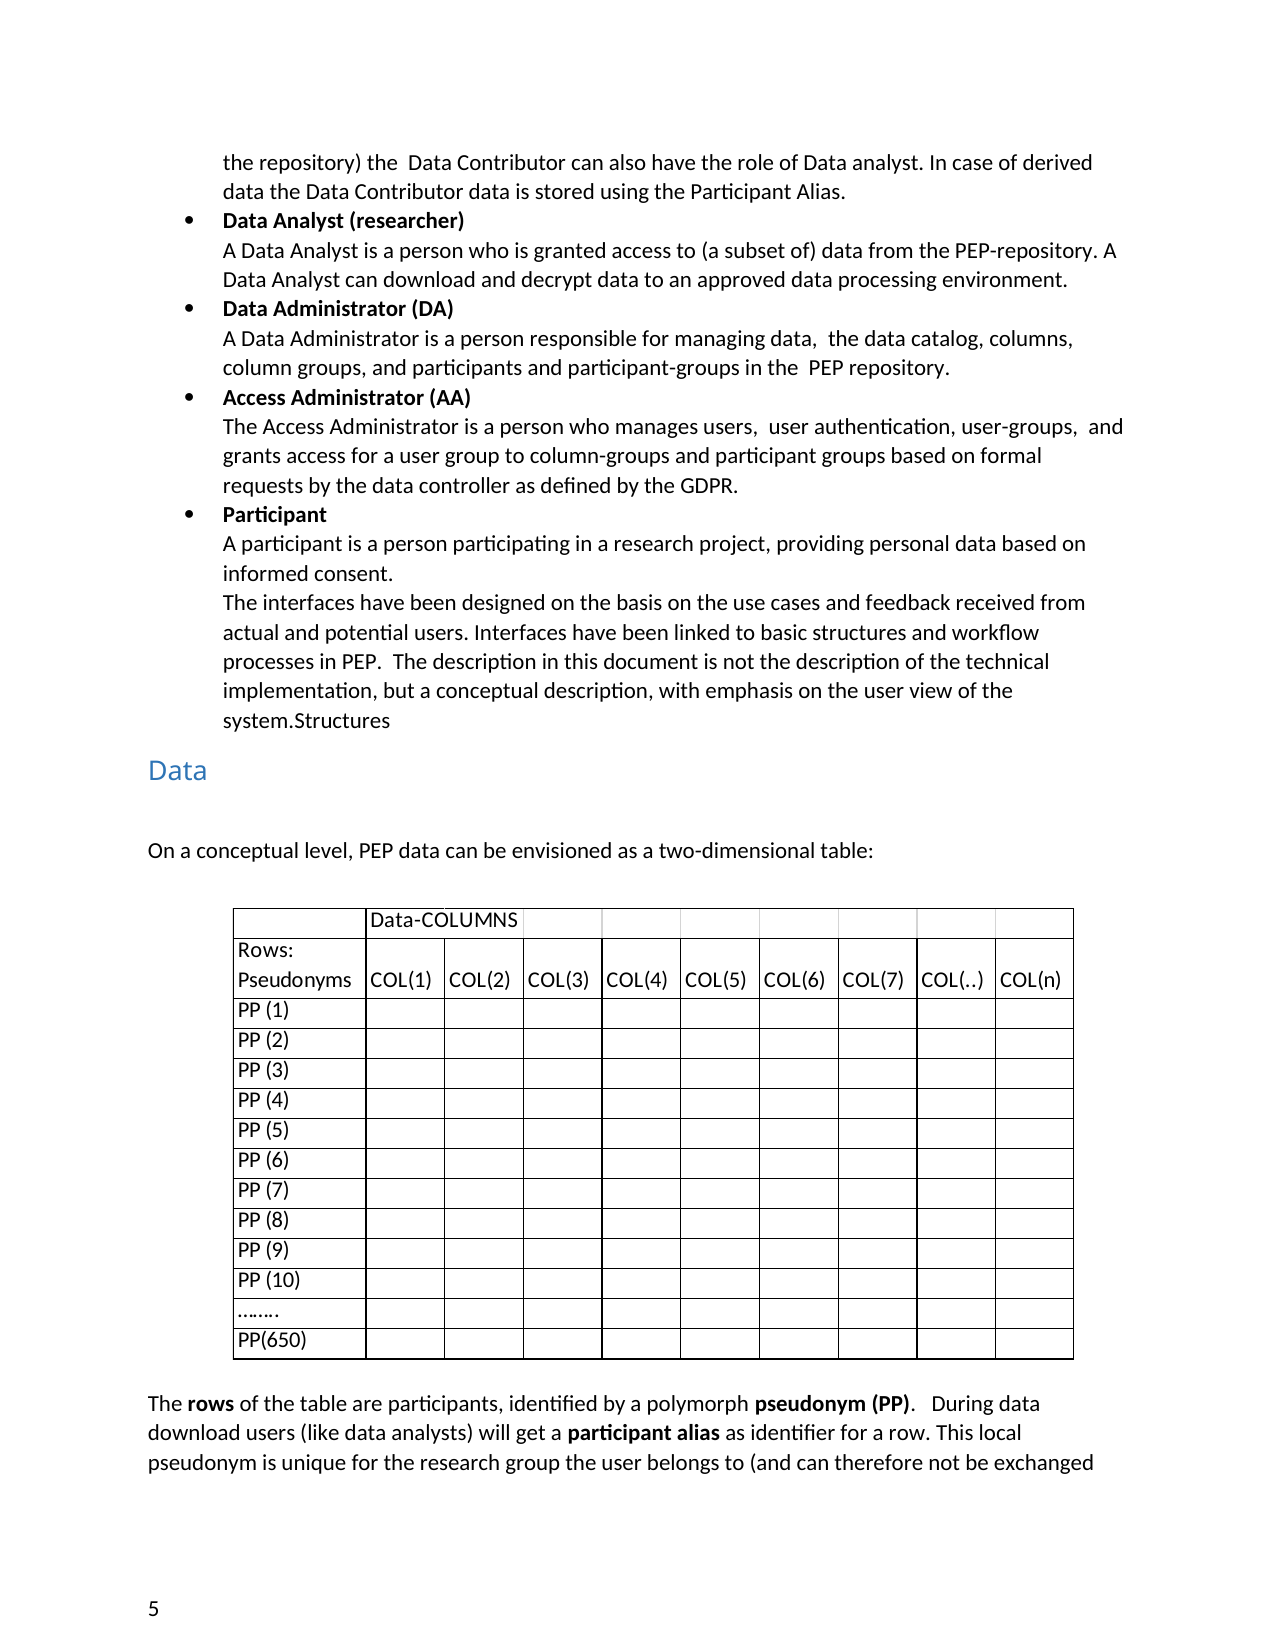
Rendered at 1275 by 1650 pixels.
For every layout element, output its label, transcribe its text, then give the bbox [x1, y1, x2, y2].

list the repository) the Data Contributor can also have the role of Data analyst. In case of derived data the Data Contributor data is stored using the Participant Alias. [223, 148, 1127, 205]
list Data Administrator (DA) [185, 294, 1127, 322]
list A Data Analyst is a person who is granted access to (a subset of) data from the PEP-repository. A Data Analyst can download and decrypt data to an approved data processing environment. [223, 236, 1127, 293]
list The Access Administrator is a person who manages users, user authentication, user-groups, and grants access for a user group to column-groups and participant groups based on formal requests by the data controller as defined by the GDPR. [223, 412, 1127, 499]
list Access Administrator (AA) [185, 383, 1127, 411]
list A Data Administrator is a person responsible for managing data, the data catalog, columns, column groups, and participants and participant-groups in the PEP repository. [223, 324, 1127, 381]
list A participant is a person participating in a research project, providing personal data based on informed consent. [223, 529, 1127, 587]
list Participant [185, 500, 1127, 528]
list Data Analyst (researcher) [185, 206, 1127, 234]
text On a conceptual level, PEP data can be envisioned as a two-dimensional table: [148, 836, 1127, 864]
list The interfaces have been designed on the basis on the use cases and feedback received from actual and potential users. Interfaces have been linked to basic structures and workflow processes in PEP. The description in this document is not the description of the technical implementation, but a conceptual description, with emphasis on the user view of the system.Structures [223, 588, 1127, 734]
text The rows of the table are participants, identified by a polymorph pseudonym (PP). During data download users (like data analysts) will get a participant alias as identifier for a row. This local pseudonym is unique for the research group the user belongs to (and can therefore not be exchanged [148, 1389, 1127, 1476]
subtitle Data [148, 752, 1127, 789]
